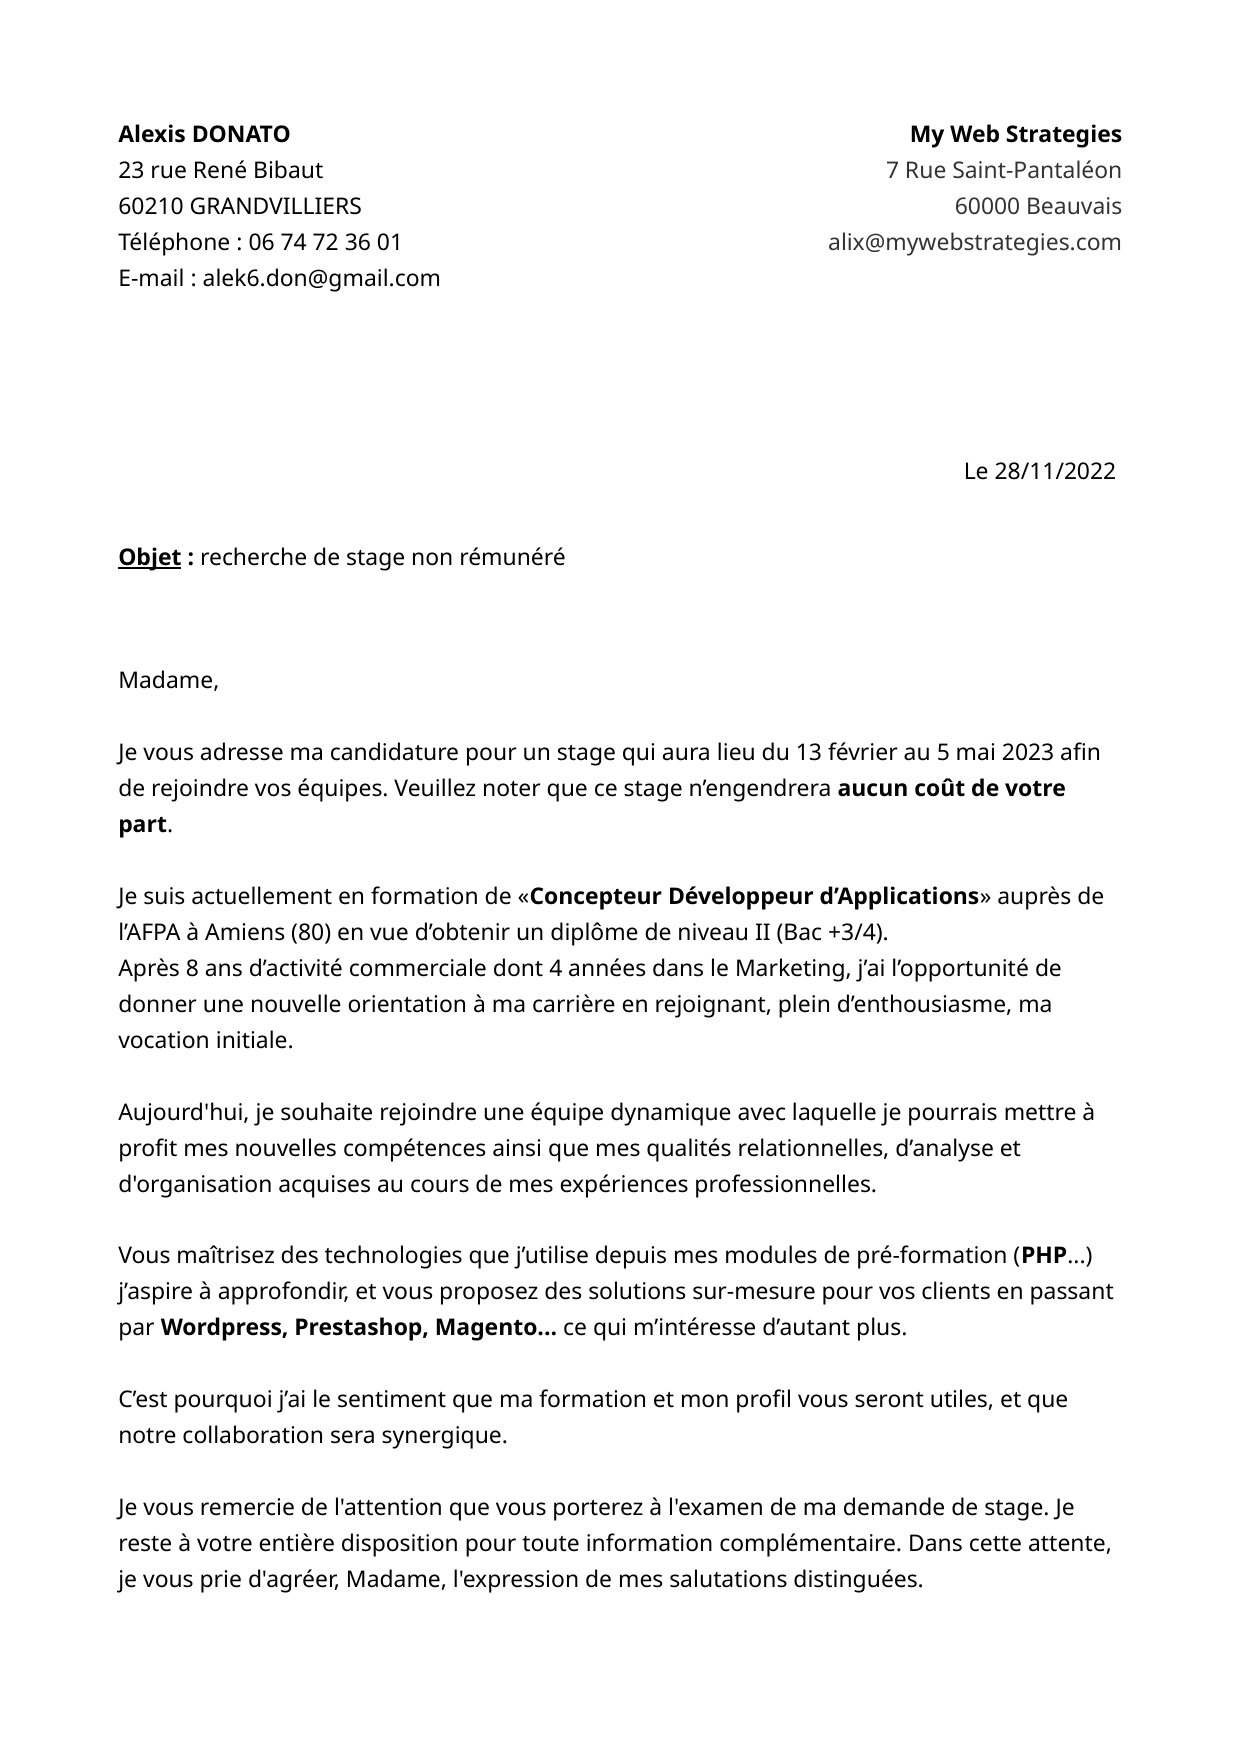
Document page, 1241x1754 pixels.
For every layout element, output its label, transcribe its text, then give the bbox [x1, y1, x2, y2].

text Je suis actuellement en formation de «Concepteur Développeur d’Applications» auprès de l’AFPA à Amiens (80) en vue d’obtenir un diplôme de niveau II (Bac +3/4). [118, 880, 1122, 947]
text Aujourd'hui, je souhaite rejoindre une équipe dynamique avec laquelle je pourrais mettre à profit mes nouvelles compétences ainsi que mes qualités relationnelles, d’analyse et d'organisation acquises au cours de mes expériences professionnelles. [118, 1096, 1122, 1199]
text Je vous remercie de l'attention que vous porterez à l'examen de ma demande de stage. Je reste à votre entière disposition pour toute information complémentaire. Dans cette attente, je vous prie d'agréer, Madame, l'expression de mes salutations distinguées. [118, 1491, 1122, 1594]
text Après 8 ans d’activité commerciale dont 4 années dans le Marketing, j’ai l’opportunité de donner une nouvelle orientation à ma carrière en rejoignant, plein d’enthousiasme, ma vocation initiale. [118, 952, 1122, 1055]
text 23 rue René Bibaut [118, 154, 620, 185]
text Je vous adresse ma candidature pour un stage qui aura lieu du 13 février au 5 mai 2023 afin de rejoindre vos équipes. Veuillez noter que ce stage n’engendrera aucun coût de votre part. [118, 736, 1122, 839]
text My Web Strategies [620, 118, 1122, 149]
text Alexis DONATO [118, 118, 620, 149]
text Madame, [118, 664, 1122, 696]
text 60210 GRANDVILLIERS [118, 190, 620, 221]
text 7 Rue Saint-Pantaléon [620, 154, 1122, 185]
text C’est pourquoi j’ai le sentiment que ma formation et mon profil vous seront utiles, et que notre collaboration sera synergique. [118, 1383, 1122, 1450]
text alix@mywebstrategies.com [620, 226, 1122, 257]
text Le 28/11/2022 [118, 455, 1122, 486]
text Vous maîtrisez des technologies que j’utilise depuis mes modules de pré-formation (PHP...) j’aspire à approfondir, et vous proposez des solutions sur-mesure pour vos clients en passant par Wordpress, Prestashop, Magento... ce qui m’intéresse d’autant plus. [118, 1239, 1122, 1342]
text Objet : recherche de stage non rémunéré [118, 541, 1122, 572]
text Téléphone : 06 74 72 36 01 [118, 226, 620, 257]
text 60000 Beauvais [620, 190, 1122, 221]
text E-mail : alek6.don@gmail.com [118, 262, 620, 293]
